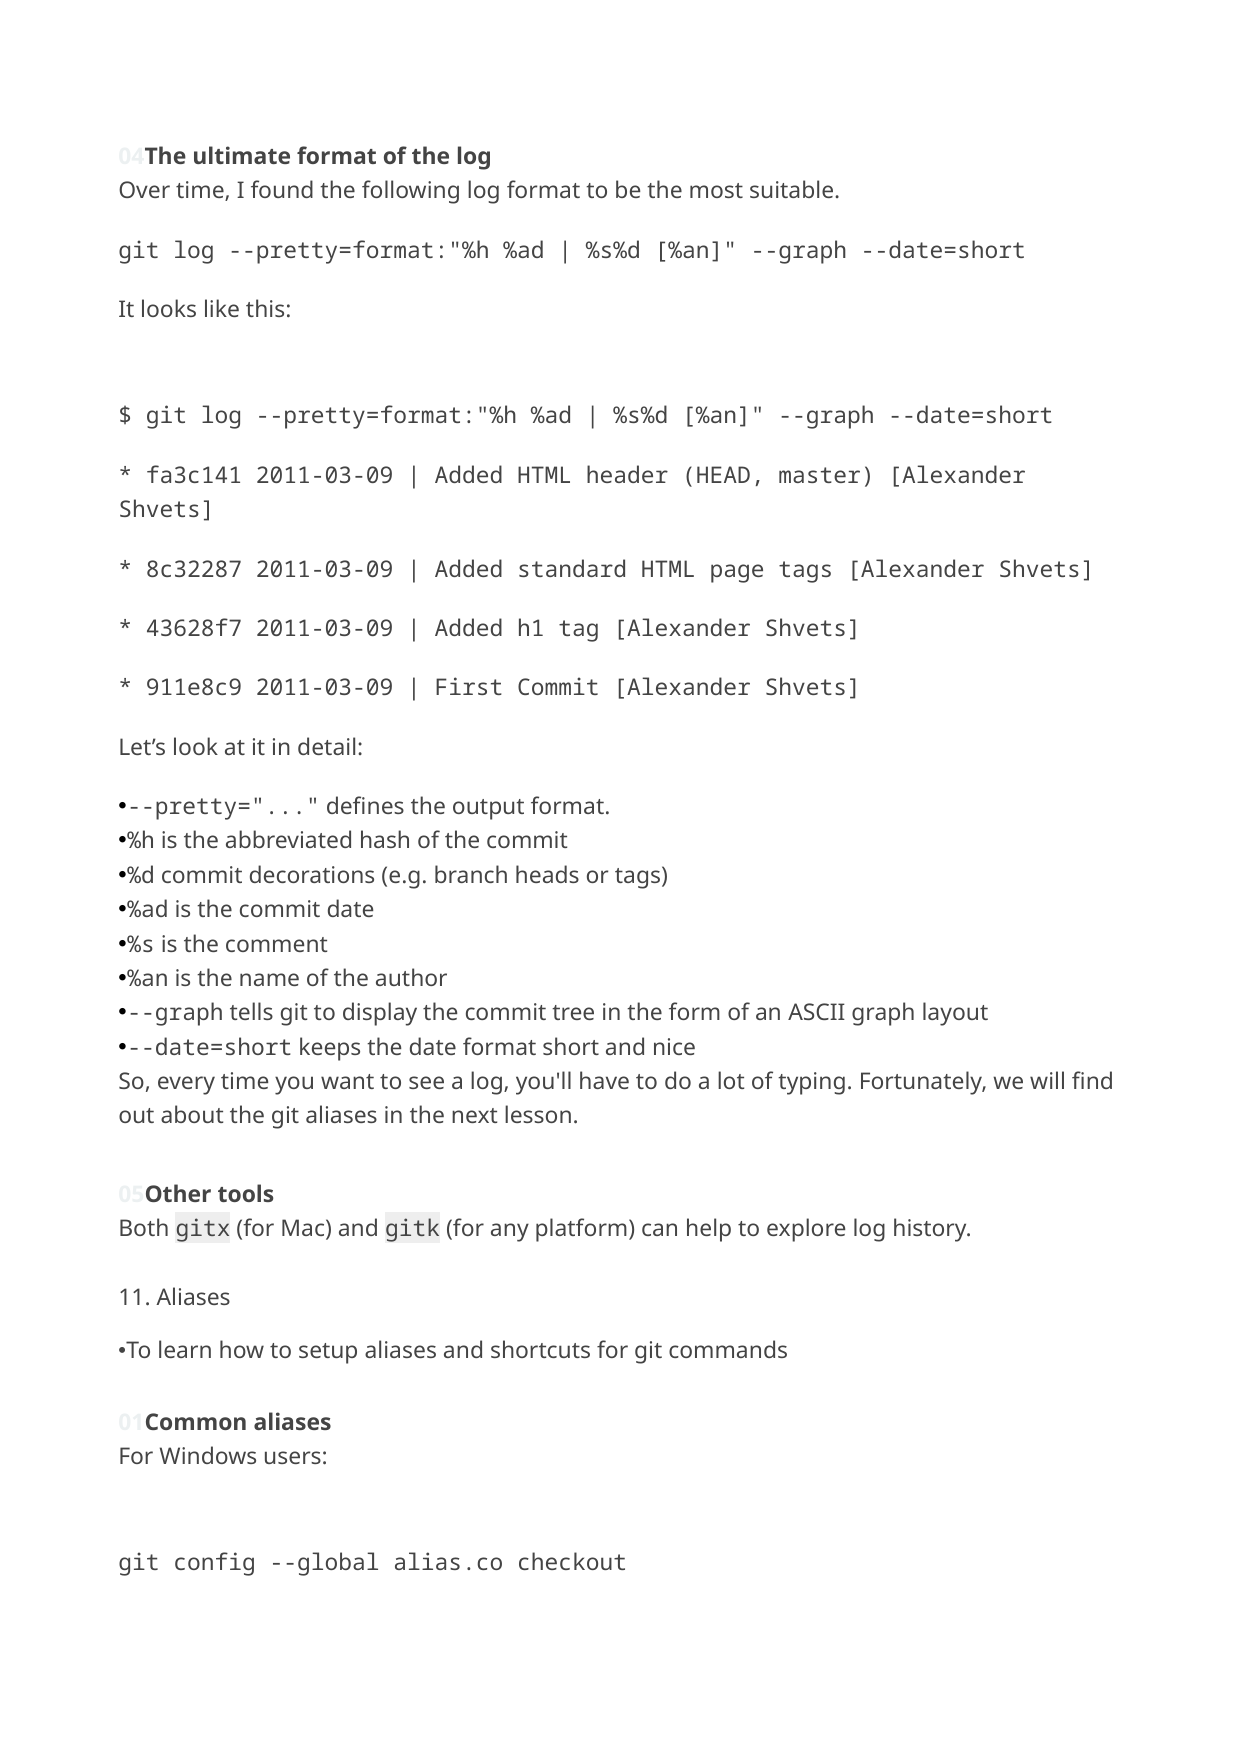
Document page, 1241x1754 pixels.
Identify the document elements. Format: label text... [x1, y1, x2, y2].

subtitle 05Other tools [118, 1156, 1122, 1209]
text git log --pretty=format:"%h %ad | %s%d [%an]" --graph --date=short [118, 231, 1122, 265]
text So, every time you want to see a log, you'll have to do a lot of typing. Fortunately, we will find out about the git aliases in the next lesson. [118, 1062, 1122, 1131]
text $ git log --pretty=format:"%h %ad | %s%d [%an]" --graph --date=short [118, 396, 1122, 431]
list --date=short keeps the date format short and nice [118, 1027, 1122, 1062]
subtitle RESULT: [118, 365, 1122, 396]
text * 911e8c9 2011-03-09 | First Commit [Alexander Shvets] [118, 668, 1122, 702]
text Over time, I found the following log format to be the most suitable.RUN: [118, 171, 1122, 206]
text * fa3c141 2011-03-09 | Added HTML header (HEAD, master) [Alexander Shvets] [118, 456, 1122, 524]
list %h is the abbreviated hash of the commit [118, 821, 1122, 856]
text Let’s look at it in detail: [118, 727, 1122, 762]
subtitle RUN: [118, 1512, 1122, 1543]
list %s is the comment [118, 924, 1122, 959]
list %d commit decorations (e.g. branch heads or tags) [118, 856, 1122, 890]
text It looks like this: [118, 290, 1122, 324]
text For Windows users: [118, 1437, 1122, 1471]
text Both gitx (for Mac) and gitk (for any platform) can help to explore log history. [118, 1209, 1122, 1243]
subtitle 04The ultimate format of the log [118, 118, 1122, 171]
text * 8c32287 2011-03-09 | Added standard HTML page tags [Alexander Shvets] [118, 549, 1122, 584]
list %an is the name of the author [118, 959, 1122, 993]
subtitle 11. Aliases [118, 1277, 1122, 1312]
list --graph tells git to display the commit tree in the form of an ASCII graph layout [118, 993, 1122, 1027]
text * 43628f7 2011-03-09 | Added h1 tag [Alexander Shvets] [118, 609, 1122, 643]
list --pretty="..." defines the output format. [118, 787, 1122, 821]
text git config --global alias.co checkout [118, 1543, 1122, 1577]
list To learn how to setup aliases and shortcuts for git commands [118, 1331, 1122, 1365]
list %ad is the commit date [118, 890, 1122, 924]
subtitle 01Common aliases [118, 1384, 1122, 1437]
